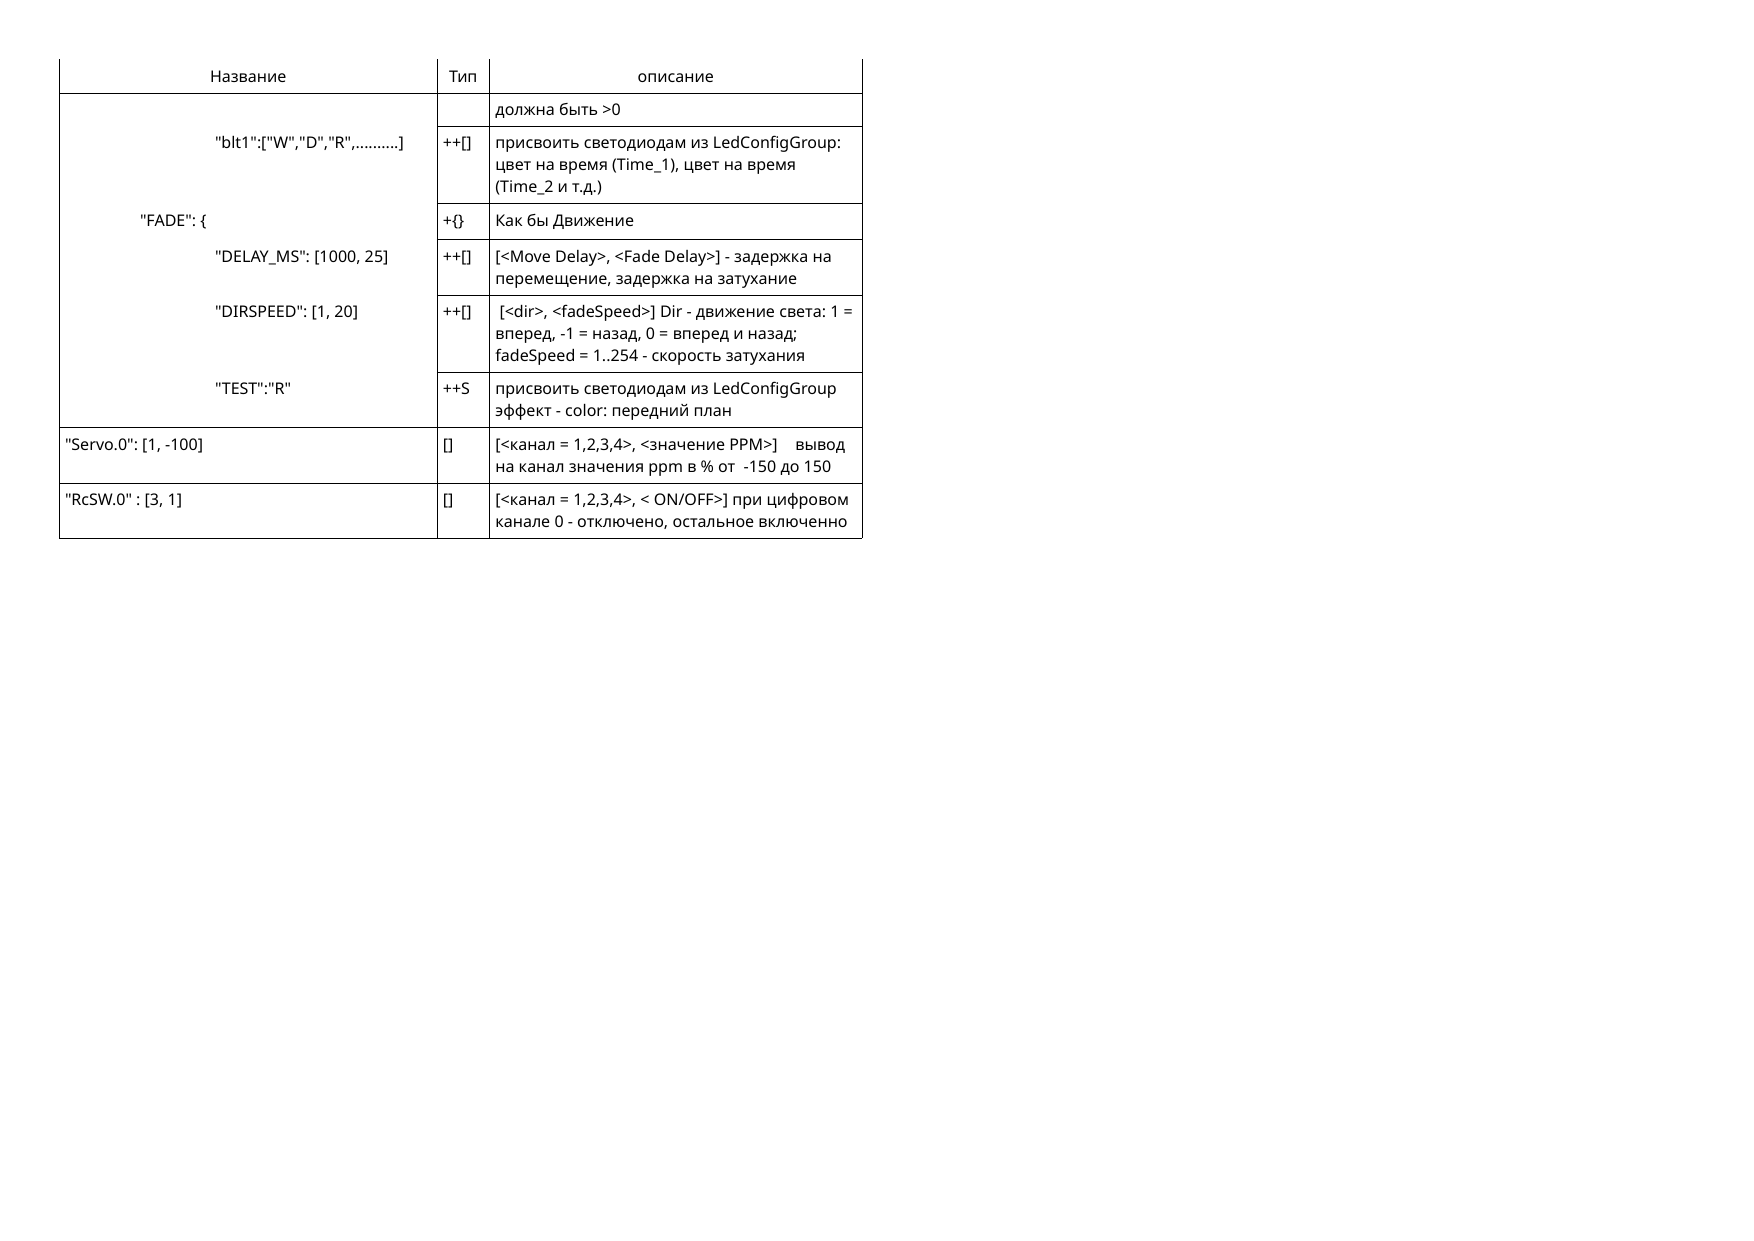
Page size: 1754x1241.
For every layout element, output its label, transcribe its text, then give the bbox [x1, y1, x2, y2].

table_cell присвоить светодиодам из LedConfigGroup эффект - color: передний план [490, 373, 862, 427]
table_cell "TEST":"R" [60, 372, 437, 427]
table_cell "Servo.0": [1, -100] [60, 428, 437, 482]
table_cell [<канал = 1,2,3,4>, < ON/OFF>] при цифровом канале 0 - отключено, остальное включенно [490, 484, 862, 538]
table_cell [438, 94, 489, 126]
table_cell [] [438, 428, 489, 482]
table_cell [] [438, 484, 489, 538]
table_cell +{} [438, 204, 489, 239]
table_cell [<dir>, <fadeSpeed>] Dir - движение света: 1 = вперед, -1 = назад, 0 = вперед и назад; fadeSpeed = 1..254 - скорость затухания [490, 296, 862, 372]
table_cell [60, 94, 437, 126]
table_header Тип [438, 59, 489, 92]
table_cell должна быть >0 [490, 94, 862, 126]
table_cell ++[] [438, 296, 489, 372]
table_header Название [60, 59, 437, 92]
table_cell "RcSW.0" : [3, 1] [60, 484, 437, 538]
table_cell "DIRSPEED": [1, 20] [60, 295, 437, 372]
table_cell ++[] [438, 240, 489, 294]
table_cell Как бы Движение [490, 204, 862, 239]
table_cell [<Move Delay>, <Fade Delay>] - задержка на перемещение, задержка на затухание [490, 240, 862, 294]
table_cell "blt1":["W","D","R",..........] [60, 126, 437, 203]
table_cell ++S [438, 373, 489, 427]
table_cell [<канал = 1,2,3,4>, <значение PPM>] вывод на канал значения ppm в % от -150 до 150 [490, 428, 862, 482]
table_cell "DELAY_MS": [1000, 25] [60, 239, 437, 294]
table_cell присвоить светодиодам из LedConfigGroup: цвет на время (Time_1), цвет на время (Time_2 и т.д.) [490, 127, 862, 203]
table_header описание [490, 59, 862, 92]
table_cell ++[] [438, 127, 489, 203]
table_cell "FADE": { [60, 203, 437, 239]
